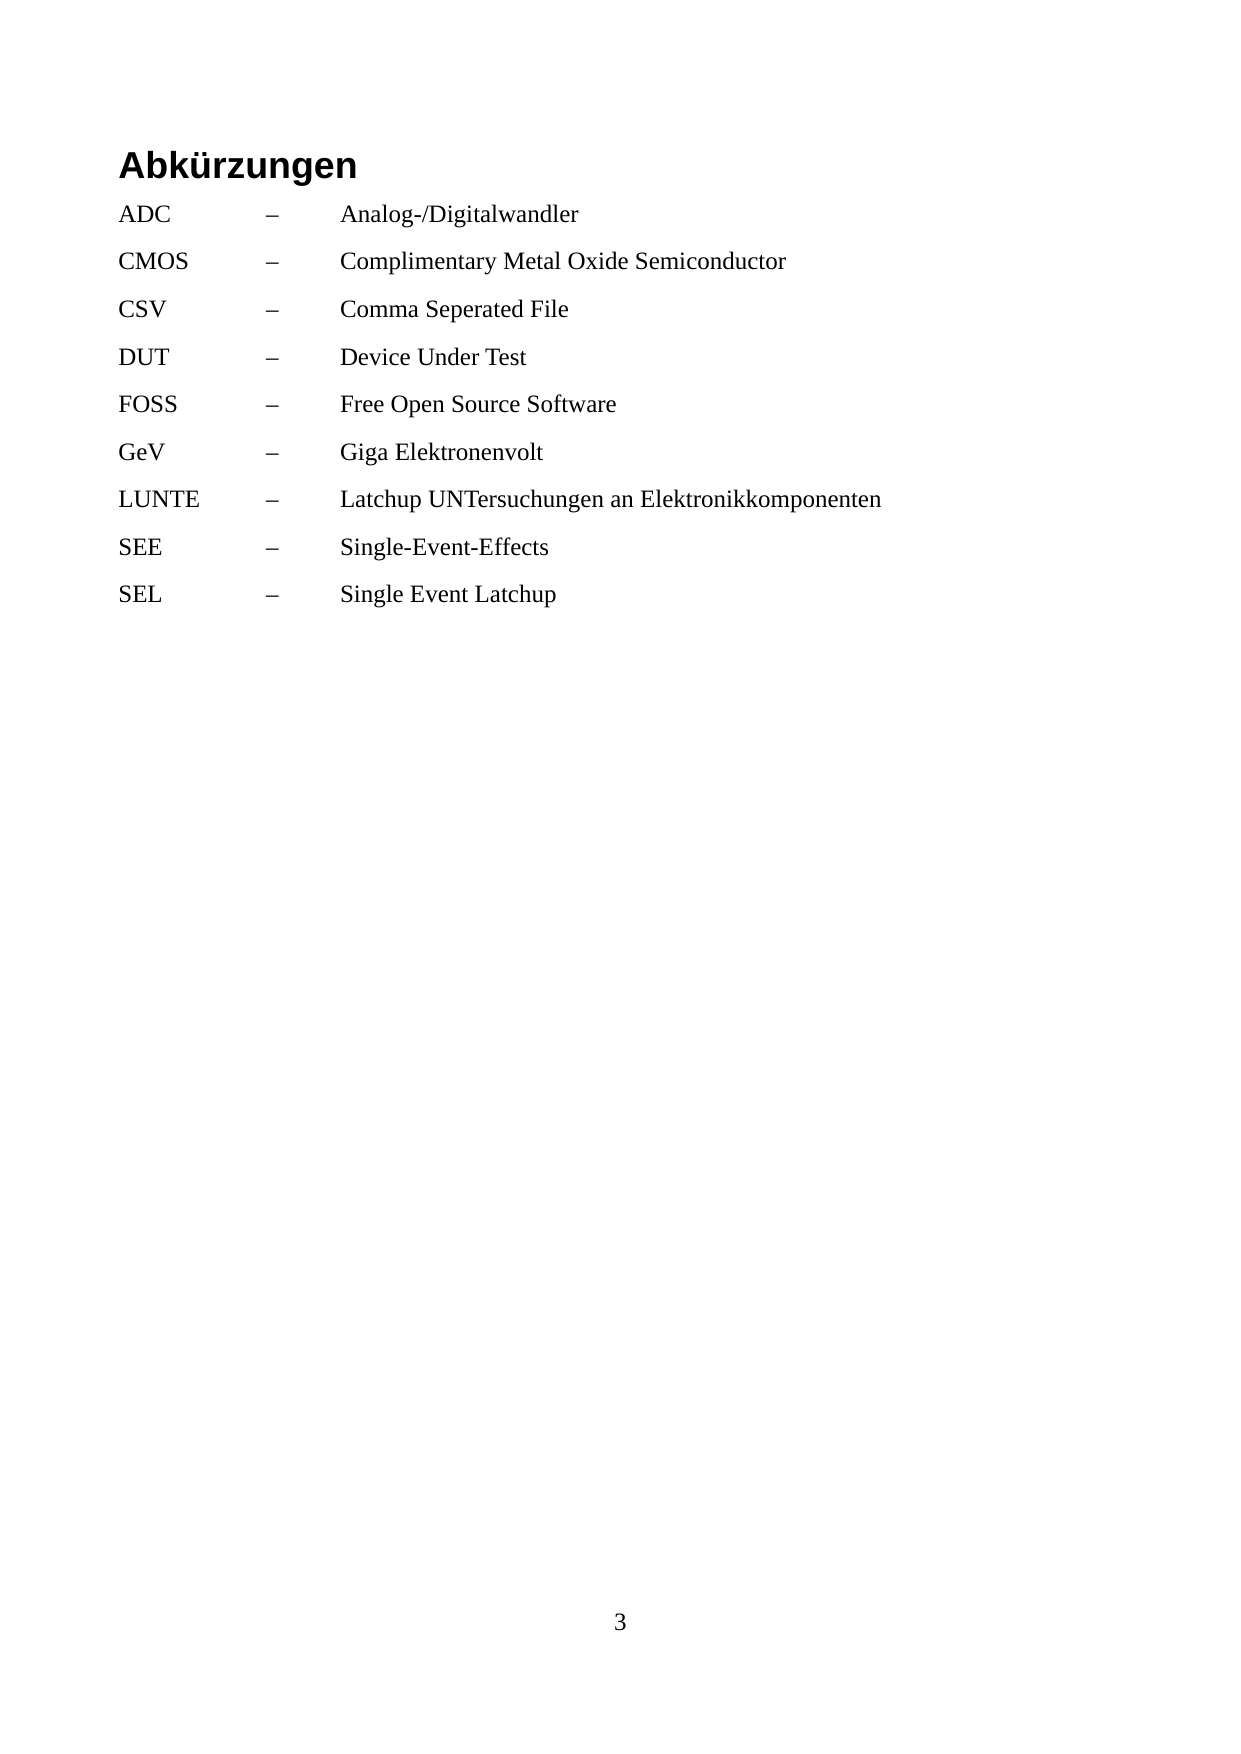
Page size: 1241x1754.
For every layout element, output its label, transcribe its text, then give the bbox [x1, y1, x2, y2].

text ADC – Analog-/Digitalwandler [118, 199, 1122, 227]
text SEE – Single-Event-Effects [118, 532, 1122, 561]
text LUNTE – Latchup UNTersuchungen an Elektronikkomponenten [118, 484, 1122, 513]
text CSV – Comma Seperated File [118, 294, 1122, 323]
text FOSS – Free Open Source Software [118, 389, 1122, 418]
text SEL – Single Event Latchup [118, 579, 1122, 608]
text CMOS – Complimentary Metal Oxide Semiconductor [118, 246, 1122, 275]
text GeV – Giga Elektronenvolt [118, 437, 1122, 466]
subtitle Abkürzungen [118, 143, 1122, 186]
text DUT – Device Under Test [118, 342, 1122, 370]
